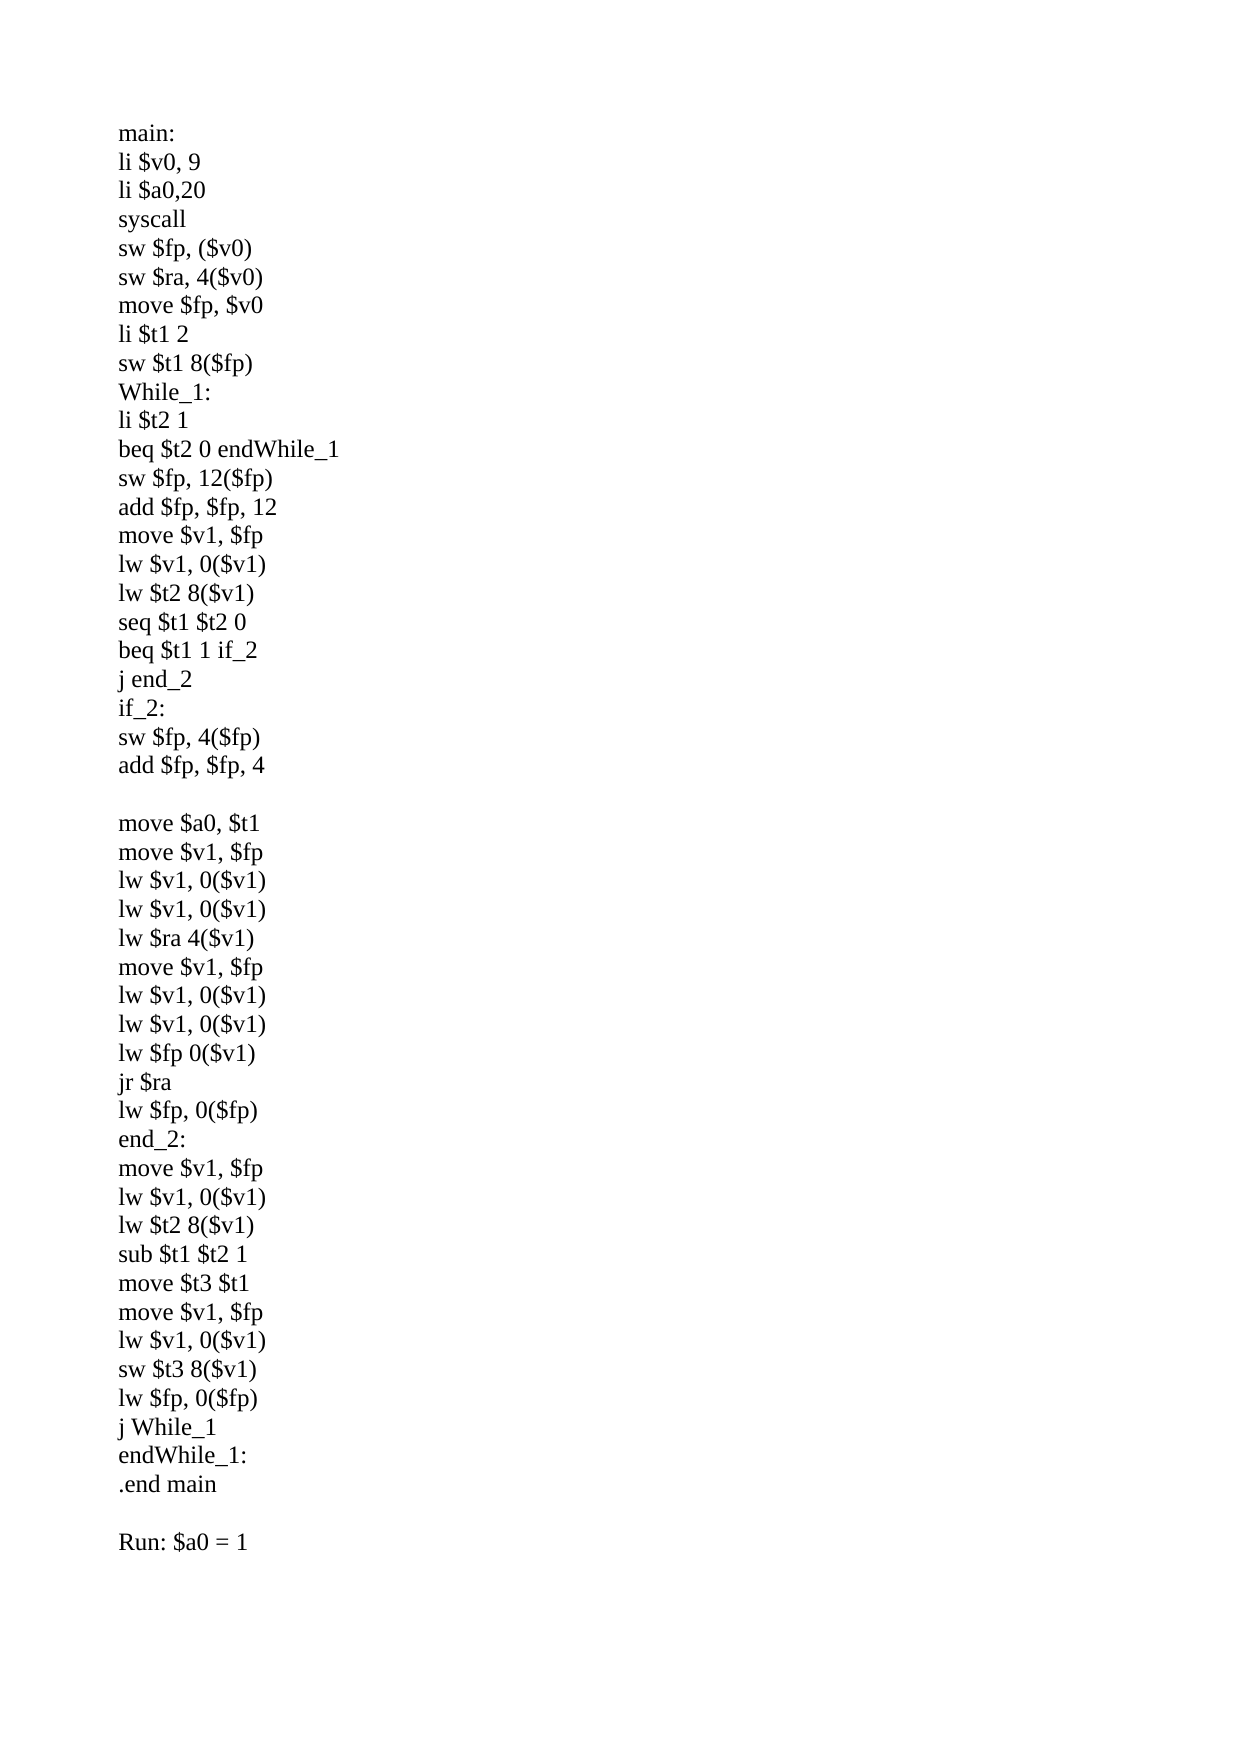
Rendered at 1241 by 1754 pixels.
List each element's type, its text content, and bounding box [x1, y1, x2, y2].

text lw $v1, 0($v1) [118, 549, 1122, 578]
text lw $v1, 0($v1) [118, 866, 1122, 894]
text add $fp, $fp, 12 [118, 492, 1122, 521]
text li $a0,20 [118, 176, 1122, 204]
text li $t1 2 [118, 319, 1122, 348]
text syscall [118, 204, 1122, 233]
text sw $fp, ($v0) [118, 233, 1122, 262]
text beq $t1 1 if_2 [118, 636, 1122, 664]
text lw $fp, 0($fp) [118, 1383, 1122, 1412]
text sw $t1 8($fp) [118, 348, 1122, 377]
text move $v1, $fp [118, 837, 1122, 866]
text lw $v1, 0($v1) [118, 1326, 1122, 1354]
text move $t3 $t1 [118, 1268, 1122, 1297]
text endWhile_1: [118, 1441, 1122, 1469]
text li $t2 1 [118, 406, 1122, 434]
text move $v1, $fp [118, 952, 1122, 981]
text main: [118, 118, 1122, 147]
text j While_1 [118, 1412, 1122, 1441]
text sw $ra, 4($v0) [118, 262, 1122, 291]
text lw $t2 8($v1) [118, 578, 1122, 607]
text move $v1, $fp [118, 1153, 1122, 1182]
text sw $fp, 12($fp) [118, 463, 1122, 492]
text lw $ra 4($v1) [118, 923, 1122, 952]
text While_1: [118, 377, 1122, 406]
text li $v0, 9 [118, 147, 1122, 176]
text sw $t3 8($v1) [118, 1354, 1122, 1383]
text sw $fp, 4($fp) [118, 722, 1122, 751]
text .end main [118, 1469, 1122, 1498]
text move $v1, $fp [118, 521, 1122, 549]
text if_2: [118, 693, 1122, 722]
text end_2: [118, 1124, 1122, 1153]
text jr $ra [118, 1067, 1122, 1096]
text lw $fp 0($v1) [118, 1038, 1122, 1067]
text lw $fp, 0($fp) [118, 1096, 1122, 1124]
text lw $v1, 0($v1) [118, 1009, 1122, 1038]
text lw $v1, 0($v1) [118, 894, 1122, 923]
text add $fp, $fp, 4 [118, 751, 1122, 779]
text move $fp, $v0 [118, 291, 1122, 319]
text lw $t2 8($v1) [118, 1211, 1122, 1239]
text move $a0, $t1 [118, 808, 1122, 837]
text move $v1, $fp [118, 1297, 1122, 1326]
text j end_2 [118, 664, 1122, 693]
text beq $t2 0 endWhile_1 [118, 434, 1122, 463]
text seq $t1 $t2 0 [118, 607, 1122, 636]
text lw $v1, 0($v1) [118, 1182, 1122, 1211]
text lw $v1, 0($v1) [118, 981, 1122, 1009]
text Run: $a0 = 1 [118, 1527, 1122, 1556]
text sub $t1 $t2 1 [118, 1239, 1122, 1268]
